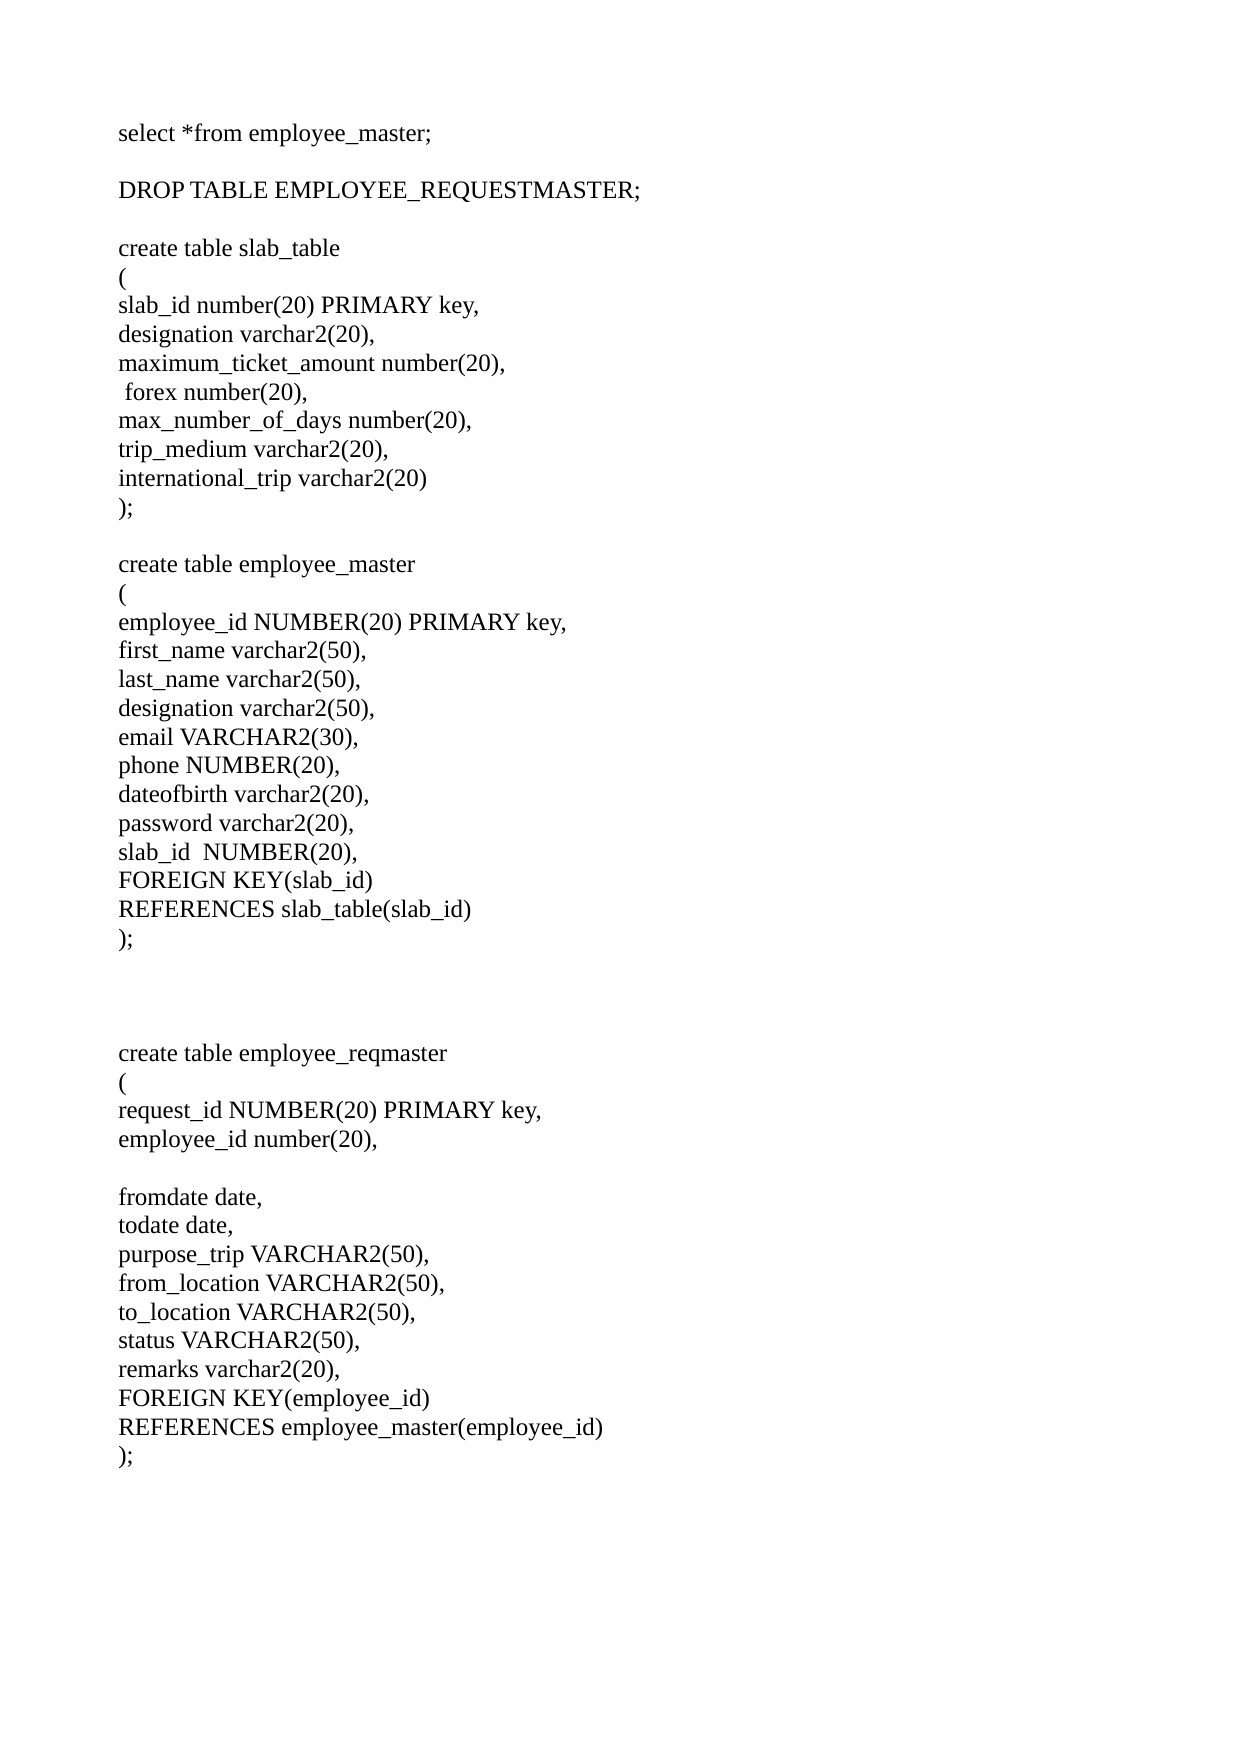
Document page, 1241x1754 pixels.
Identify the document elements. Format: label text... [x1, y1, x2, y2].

text password varchar2(20), [118, 808, 1122, 837]
text max_number_of_days number(20), [118, 406, 1122, 434]
text email VARCHAR2(30), [118, 722, 1122, 751]
text FOREIGN KEY(employee_id) [118, 1383, 1122, 1412]
text purpose_trip VARCHAR2(50), [118, 1239, 1122, 1268]
text from_location VARCHAR2(50), [118, 1268, 1122, 1297]
text trip_medium varchar2(20), [118, 434, 1122, 463]
text REFERENCES slab_table(slab_id) [118, 894, 1122, 923]
text maximum_ticket_amount number(20), [118, 348, 1122, 377]
text forex number(20), [118, 377, 1122, 406]
text todate date, [118, 1211, 1122, 1239]
text ); [118, 923, 1122, 952]
text ); [118, 492, 1122, 521]
text designation varchar2(50), [118, 693, 1122, 722]
text select *from employee_master; [118, 118, 1122, 147]
text ); [118, 1441, 1122, 1469]
text REFERENCES employee_master(employee_id) [118, 1412, 1122, 1441]
text ( [118, 1067, 1122, 1096]
text create table slab_table [118, 233, 1122, 262]
text fromdate date, [118, 1182, 1122, 1211]
text designation varchar2(20), [118, 319, 1122, 348]
text last_name varchar2(50), [118, 664, 1122, 693]
text employee_id NUMBER(20) PRIMARY key, [118, 607, 1122, 636]
text employee_id number(20), [118, 1124, 1122, 1153]
text ( [118, 262, 1122, 291]
text DROP TABLE EMPLOYEE_REQUESTMASTER; [118, 176, 1122, 204]
text international_trip varchar2(20) [118, 463, 1122, 492]
text create table employee_reqmaster [118, 1038, 1122, 1067]
text create table employee_master [118, 549, 1122, 578]
text remarks varchar2(20), [118, 1354, 1122, 1383]
text phone NUMBER(20), [118, 751, 1122, 779]
text to_location VARCHAR2(50), [118, 1297, 1122, 1326]
text slab_id NUMBER(20), [118, 837, 1122, 866]
text first_name varchar2(50), [118, 636, 1122, 664]
text slab_id number(20) PRIMARY key, [118, 291, 1122, 319]
text FOREIGN KEY(slab_id) [118, 866, 1122, 894]
text dateofbirth varchar2(20), [118, 779, 1122, 808]
text request_id NUMBER(20) PRIMARY key, [118, 1096, 1122, 1124]
text status VARCHAR2(50), [118, 1326, 1122, 1354]
text ( [118, 578, 1122, 607]
